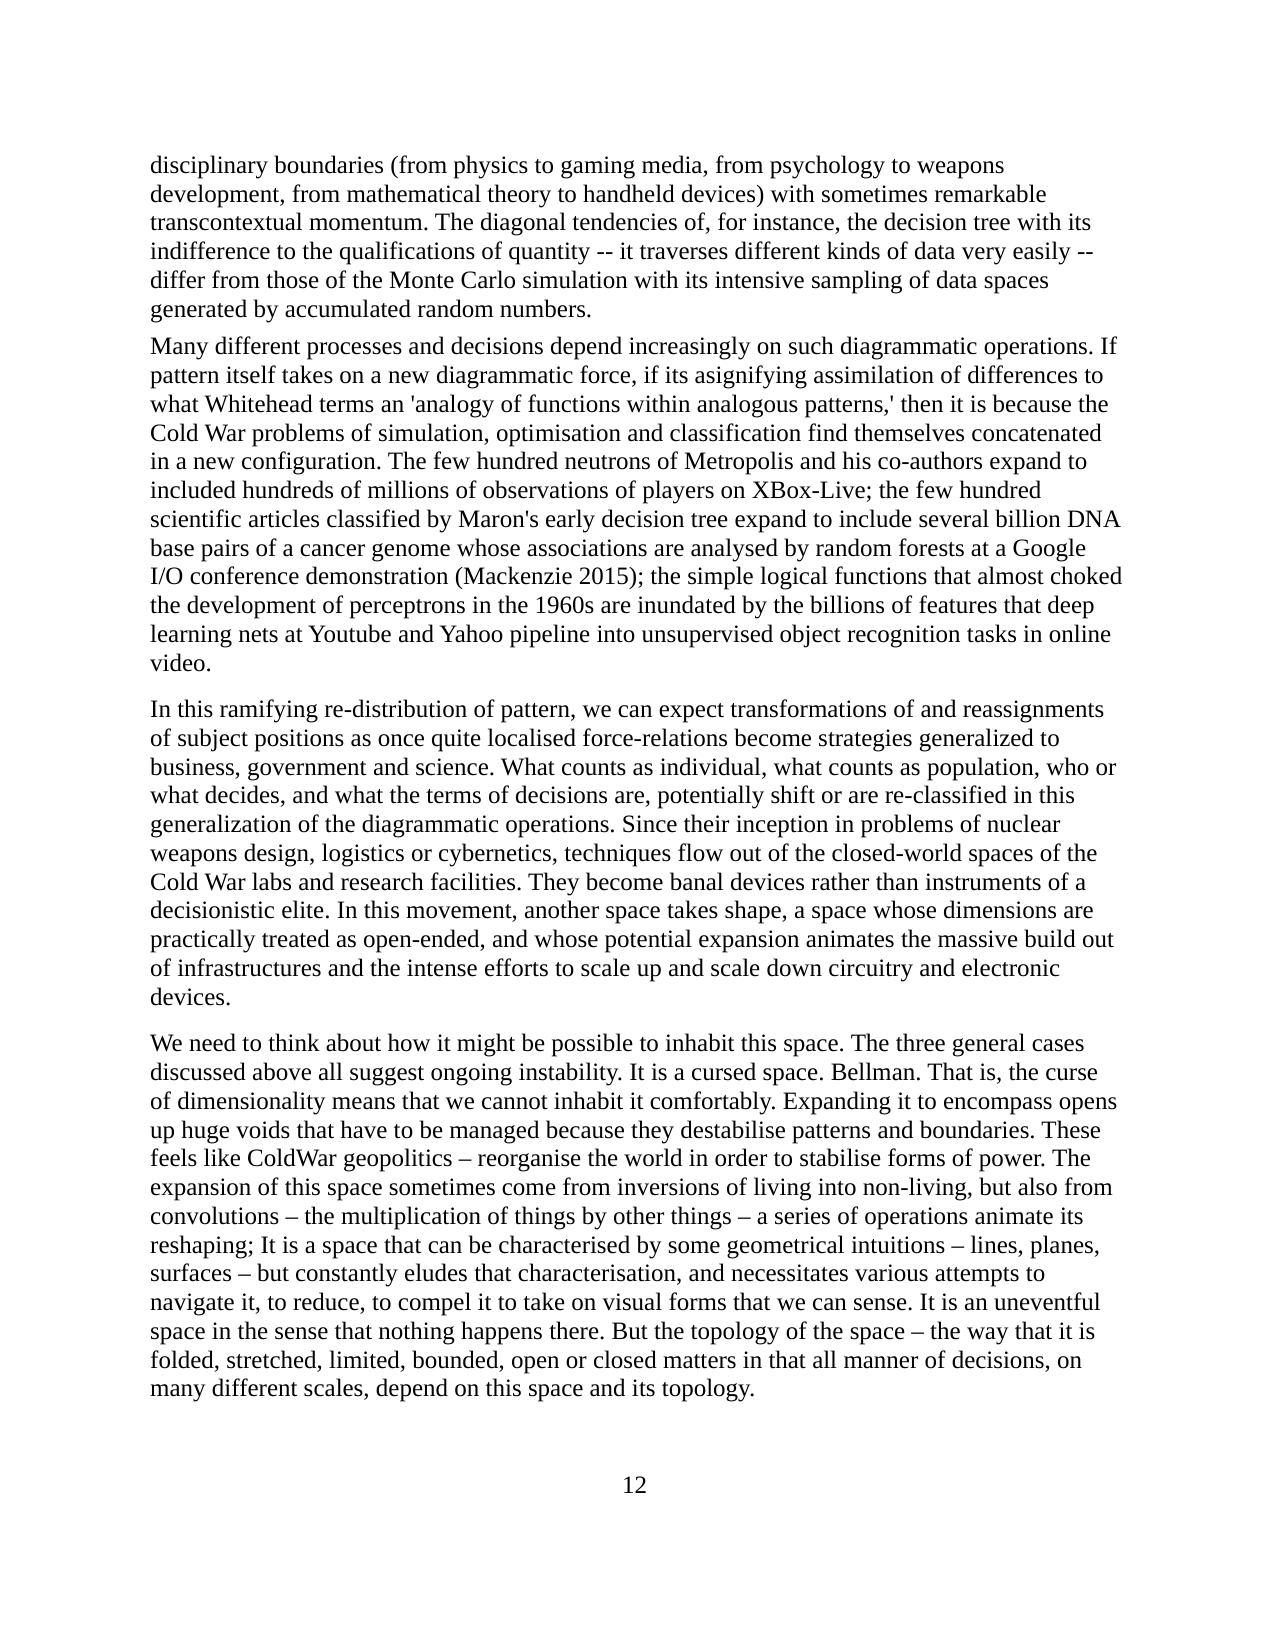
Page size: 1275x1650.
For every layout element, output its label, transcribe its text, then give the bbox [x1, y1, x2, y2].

text disciplinary boundaries (from physics to gaming media, from psychology to weapons development, from mathematical theory to handheld devices) with sometimes remarkable transcontextual momentum. The diagonal tendencies of, for instance, the decision tree with its indifference to the qualifications of quantity -- it traverses different kinds of data very easily -- differ from those of the Monte Carlo simulation with its intensive sampling of data spaces generated by accumulated random numbers. [150, 150, 1125, 322]
text In this ramifying re-distribution of pattern, we can expect transformations of and reassignments of subject positions as once quite localised force-relations become strategies generalized to business, government and science. What counts as individual, what counts as population, who or what decides, and what the terms of decisions are, potentially shift or are re-classified in this generalization of the diagrammatic operations. Since their inception in problems of nuclear weapons design, logistics or cybernetics, techniques flow out of the closed-world spaces of the Cold War labs and research facilities. They become banal devices rather than instruments of a decisionistic elite. In this movement, another space takes shape, a space whose dimensions are practically treated as open-ended, and whose potential expansion animates the massive build out of infrastructures and the intense efforts to scale up and scale down circuitry and electronic devices. [150, 694, 1125, 1011]
text We need to think about how it might be possible to inhabit this space. The three general cases discussed above all suggest ongoing instability. It is a cursed space. Bellman. That is, the curse of dimensionality means that we cannot inhabit it comfortably. Expanding it to encompass opens up huge voids that have to be managed because they destabilise patterns and boundaries. These feels like ColdWar geopolitics – reorganise the world in order to stabilise forms of power. The expansion of this space sometimes come from inversions of living into non-living, but also from convolutions – the multiplication of things by other things – a series of operations animate its reshaping; It is a space that can be characterised by some geometrical intuitions – lines, planes, surfaces – but constantly eludes that characterisation, and necessitates various attempts to navigate it, to reduce, to compel it to take on visual forms that we can sense. It is an uneventful space in the sense that nothing happens there. But the topology of the space – the way that it is folded, stretched, limited, bounded, open or closed matters in that all manner of decisions, on many different scales, depend on this space and its topology. [150, 1028, 1125, 1402]
text Many different processes and decisions depend increasingly on such diagrammatic operations. If pattern itself takes on a new diagrammatic force, if its asignifying assimilation of differences to what Whitehead terms an 'analogy of functions within analogous patterns,' then it is because the Cold War problems of simulation, optimisation and classification find themselves concatenated in a new configuration. The few hundred neutrons of Metropolis and his co-authors expand to included hundreds of millions of observations of players on XBox-Live; the few hundred scientific articles classified by Maron's early decision tree expand to include several billion DNA base pairs of a cancer genome whose associations are analysed by random forests at a Google I/O conference demonstration (Mackenzie 2015); the simple logical functions that almost choked the development of perceptrons in the 1960s are inundated by the billions of features that deep learning nets at Youtube and Yahoo pipeline into unsupervised object recognition tasks in online video. [150, 331, 1125, 676]
